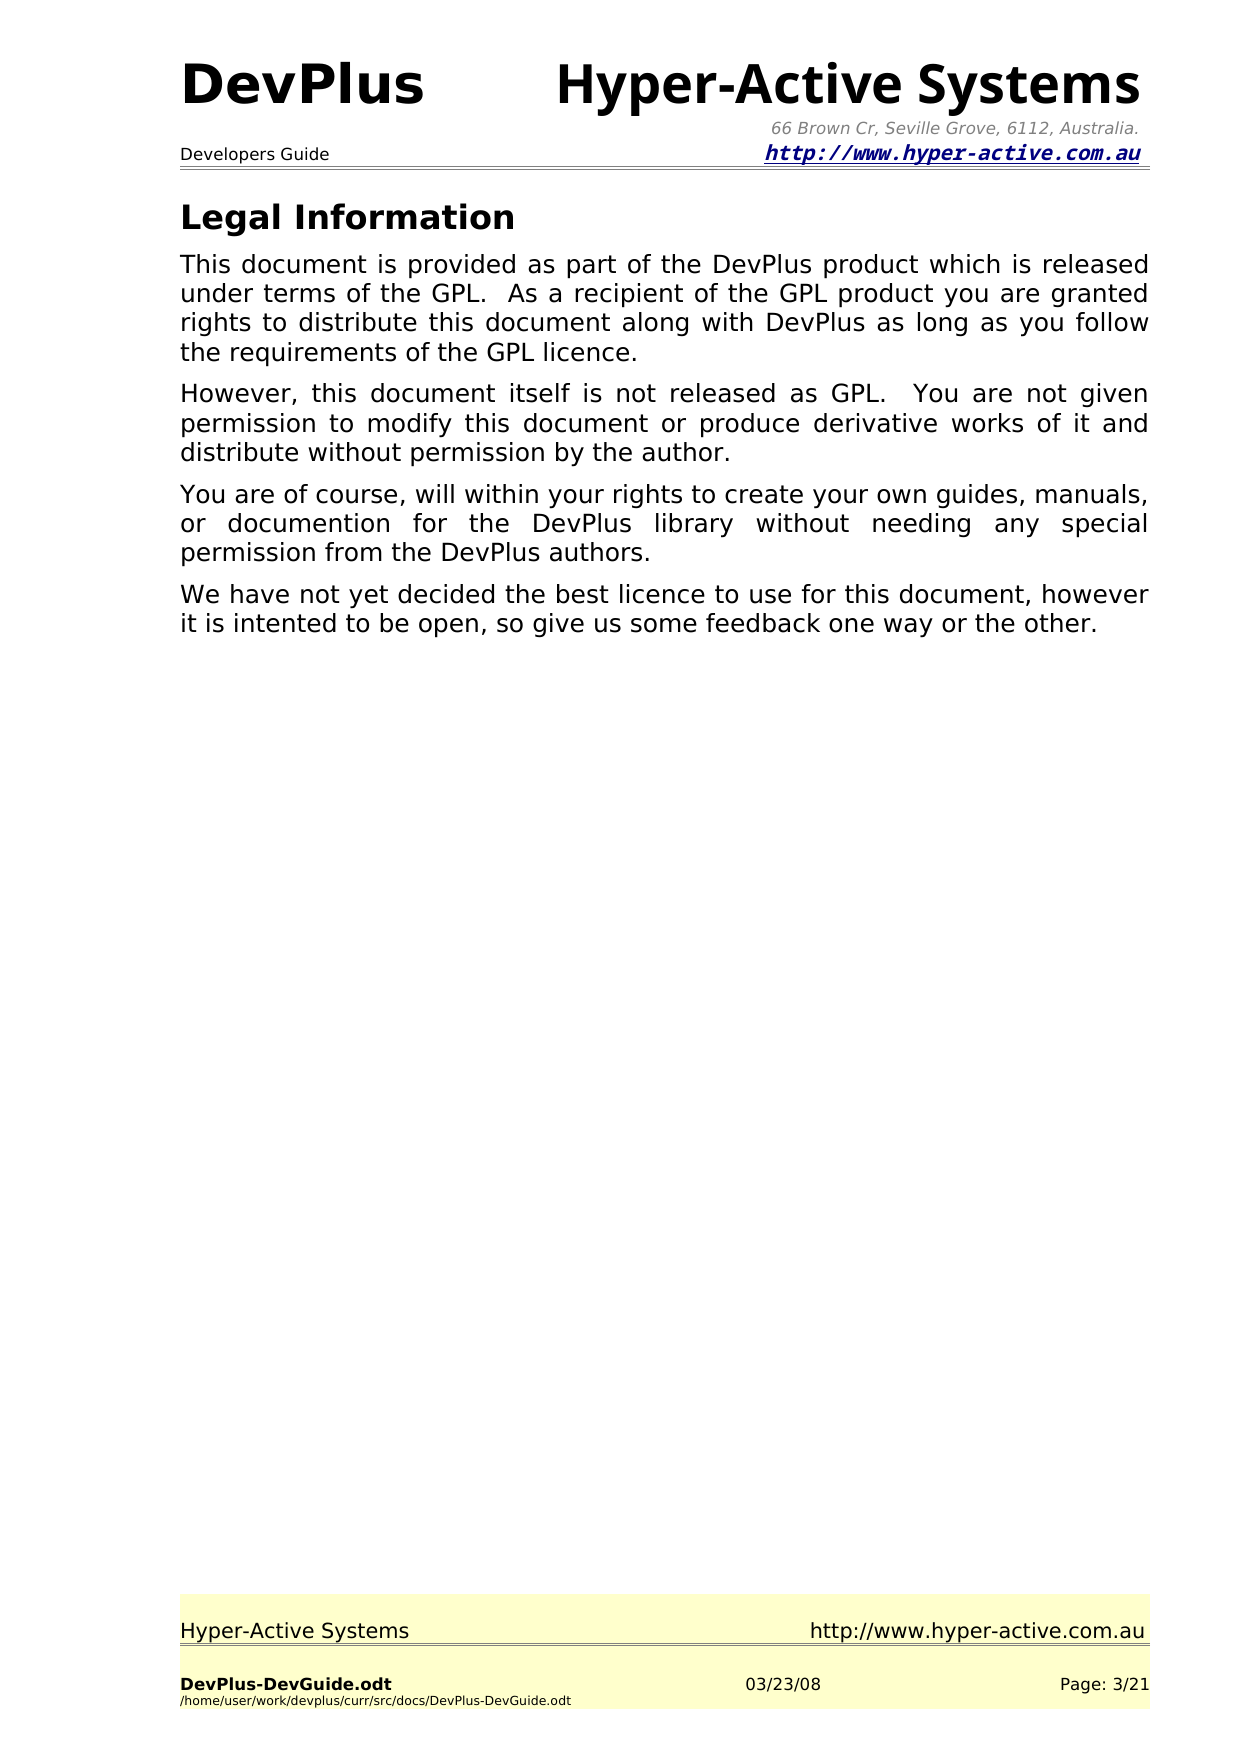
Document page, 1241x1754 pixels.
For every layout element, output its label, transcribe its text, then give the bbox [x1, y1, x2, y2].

text However, this document itself is not released as GPL. You are not given permission to modify this document or produce derivative works of it and distribute without permission by the author. [180, 379, 1150, 467]
text You are of course, will within your rights to create your own guides, manuals, or documention for the DevPlus library without needing any special permission from the DevPlus authors. [180, 480, 1150, 568]
subtitle Legal Information [180, 198, 1150, 237]
text This document is provided as part of the DevPlus product which is released under terms of the GPL. As a recipient of the GPL product you are granted rights to distribute this document along with DevPlus as long as you follow the requirements of the GPL licence. [180, 250, 1150, 367]
text We have not yet decided the best licence to use for this document, however it is intented to be open, so give us some feedback one way or the other. [180, 580, 1150, 639]
